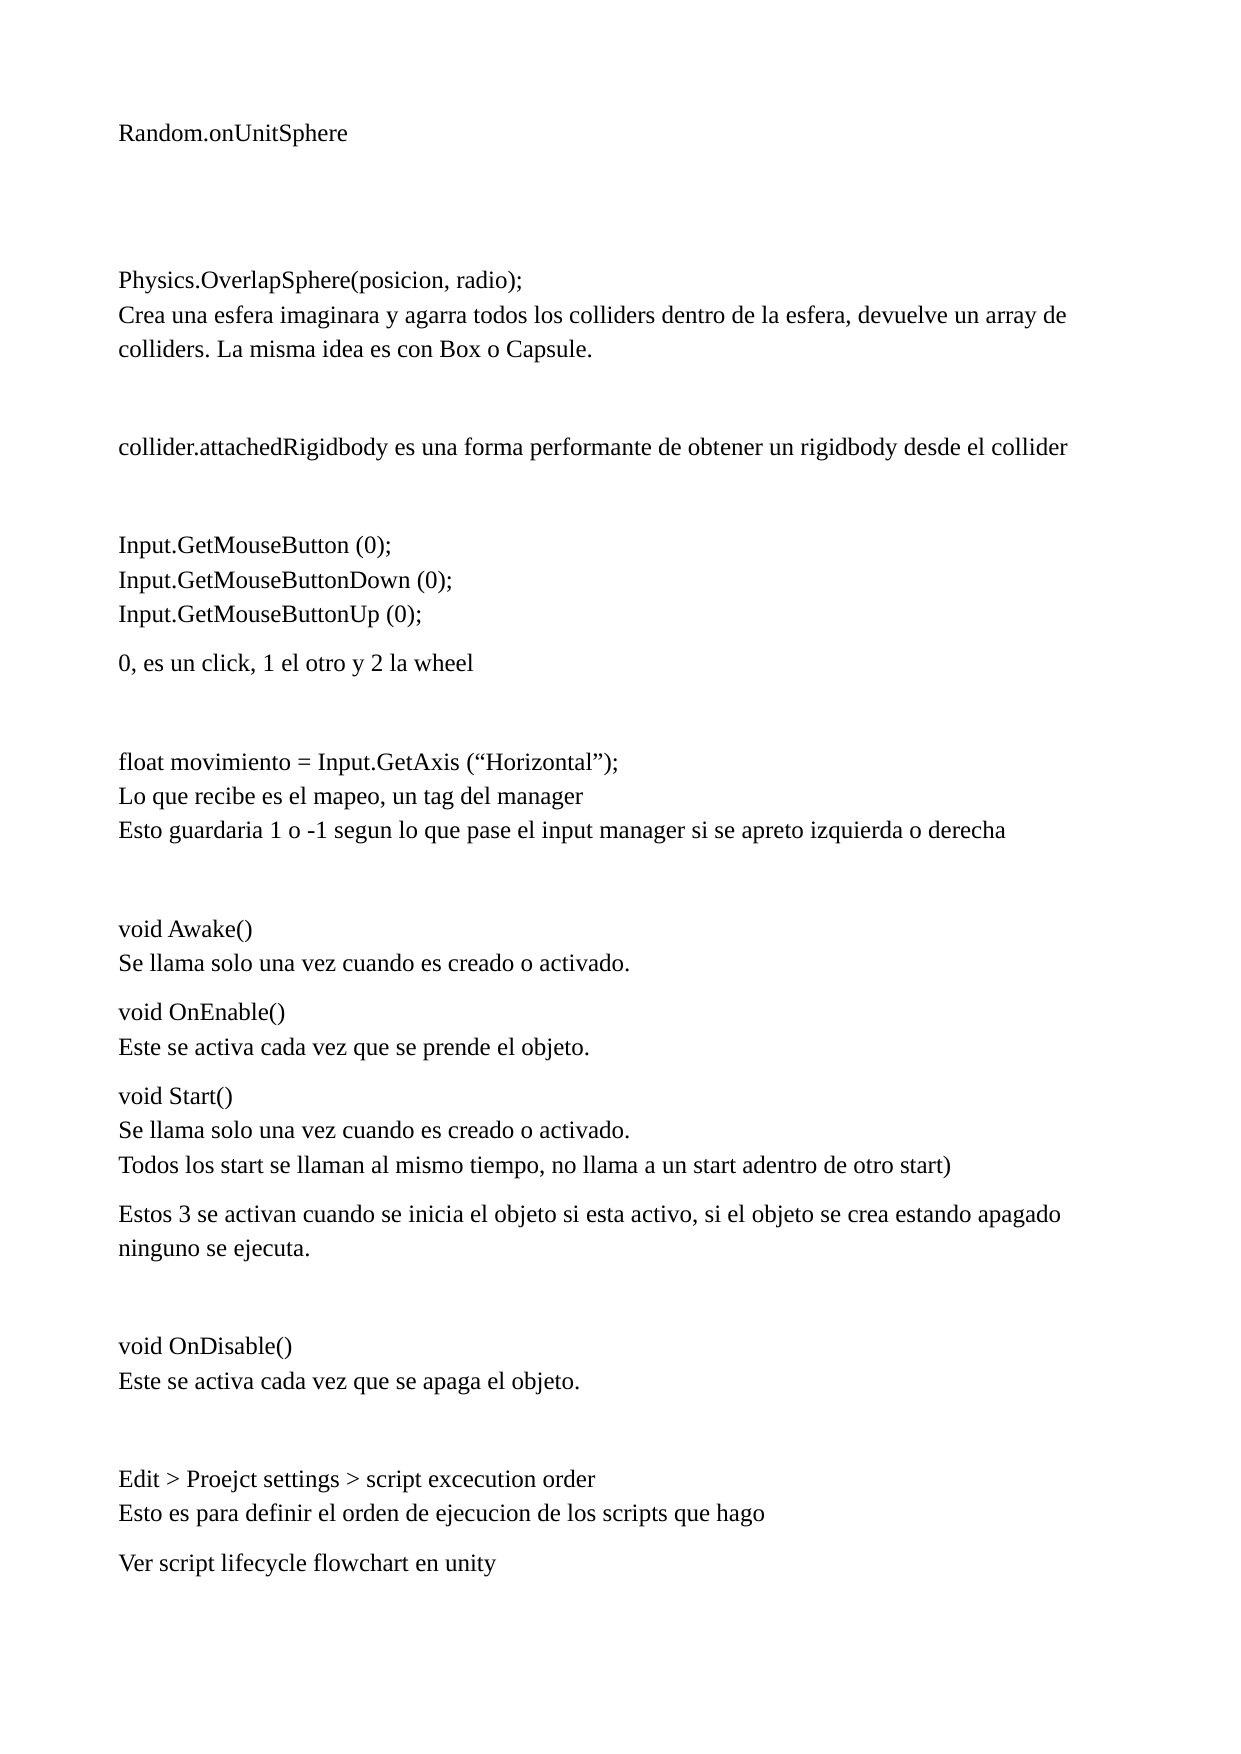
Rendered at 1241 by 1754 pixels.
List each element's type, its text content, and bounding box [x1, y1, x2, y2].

text void OnEnable() Este se activa cada vez que se prende el objeto. [118, 997, 1122, 1061]
text void Awake() Se llama solo una vez cuando es creado o activado. [118, 914, 1122, 977]
text void Start() Se llama solo una vez cuando es creado o activado. Todos los start se llaman al mismo tiempo, no llama a un start adentro de otro start) [118, 1081, 1122, 1178]
text void OnDisable() Este se activa cada vez que se apaga el objeto. [118, 1331, 1122, 1395]
text Ver script lifecycle flowchart en unity [118, 1548, 1122, 1576]
text collider.attachedRigidbody es una forma performante de obtener un rigidbody desde el collider [118, 432, 1122, 461]
text Edit > Proejct settings > script excecution order Esto es para definir el orden de ejecucion de los scripts que hago [118, 1464, 1122, 1527]
text float movimiento = Input.GetAxis (“Horizontal”); Lo que recibe es el mapeo, un tag del manager Esto guardaria 1 o -1 segun lo que pase el input manager si se apreto izquierda o derecha [118, 747, 1122, 844]
text Estos 3 se activan cuando se inicia el objeto si esta activo, si el objeto se crea estando apagado ninguno se ejecuta. [118, 1199, 1122, 1262]
text Input.GetMouseButton (0); Input.GetMouseButtonDown (0); Input.GetMouseButtonUp (0); [118, 531, 1122, 628]
text Physics.OverlapSphere(posicion, radio); Crea una esfera imaginara y agarra todos los colliders dentro de la esfera, devuelve un array de colliders. La misma idea es con Box o Capsule. [118, 265, 1122, 363]
text Random.onUnitSphere [118, 118, 1122, 147]
text 0, es un click, 1 el otro y 2 la wheel [118, 648, 1122, 677]
